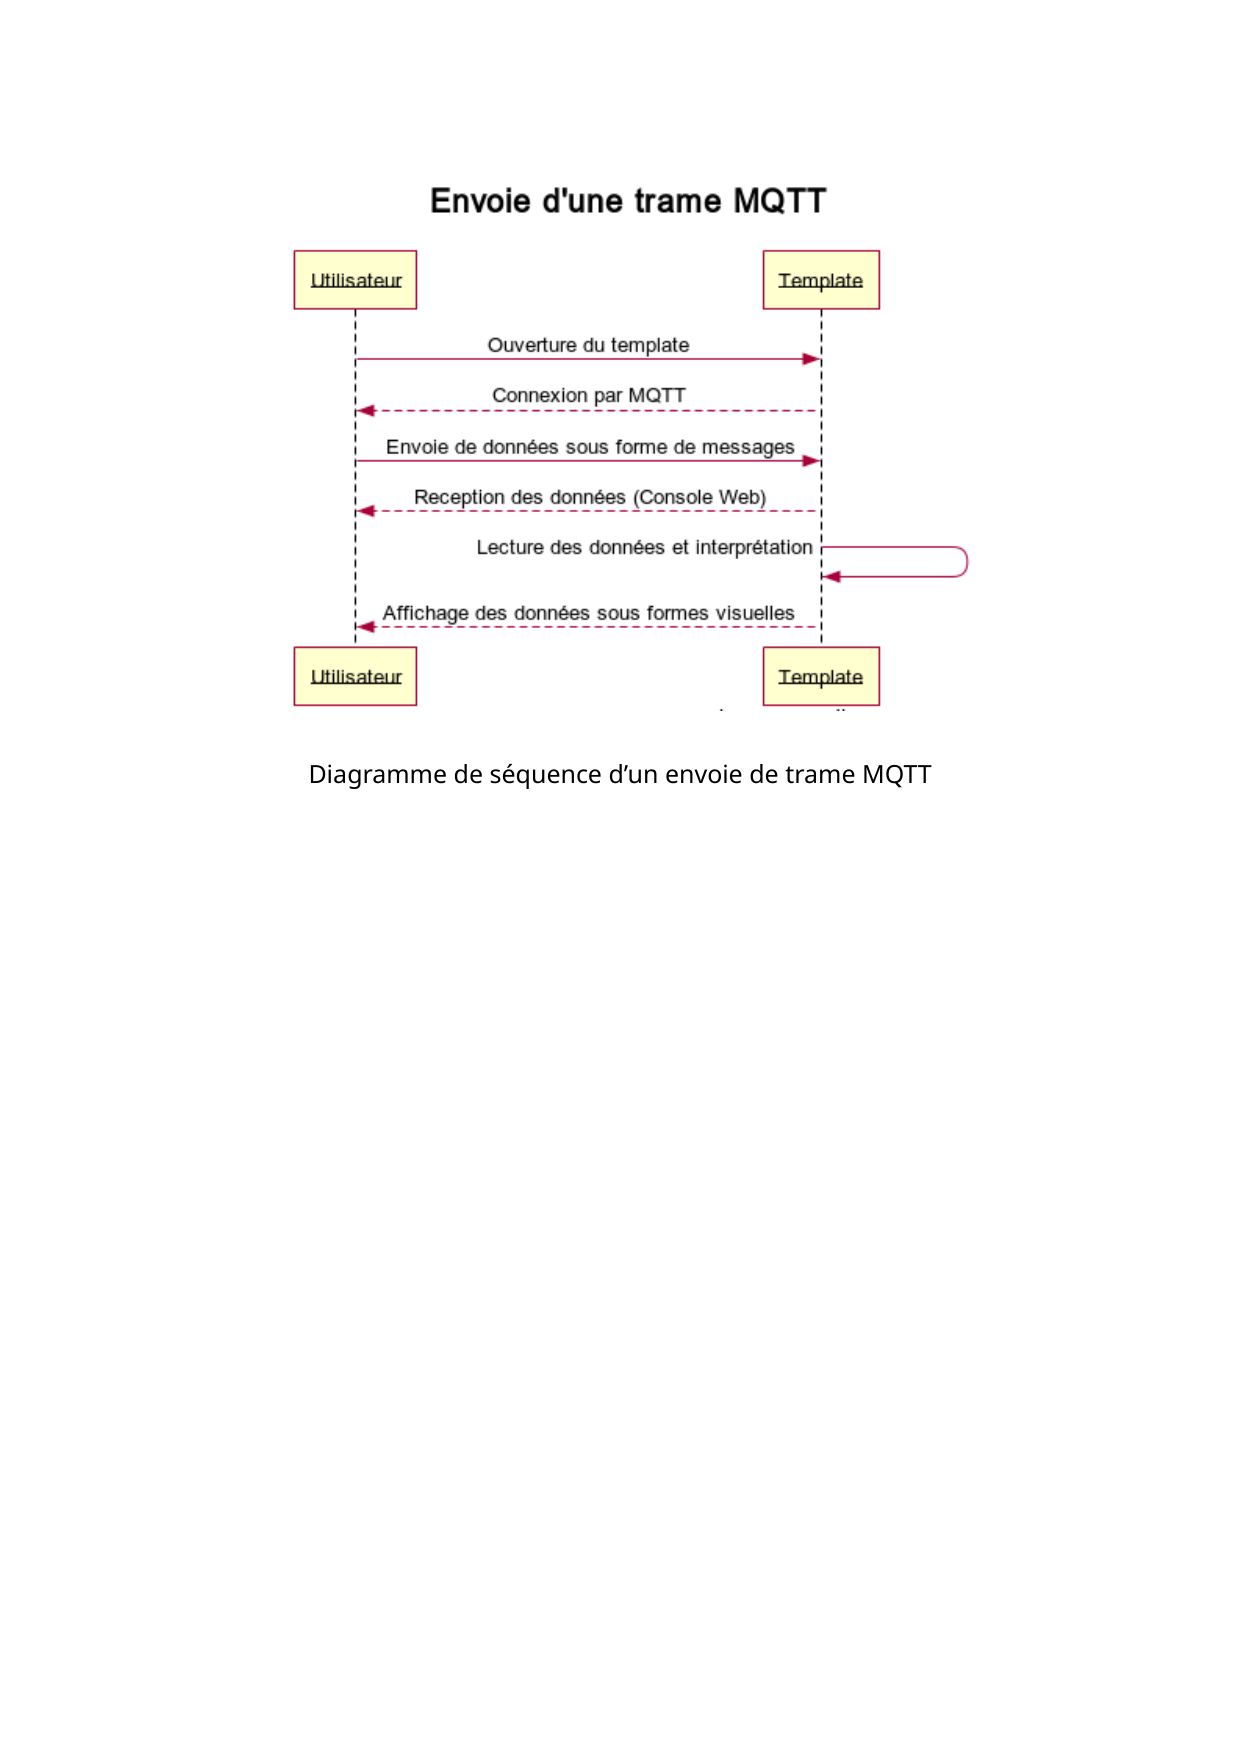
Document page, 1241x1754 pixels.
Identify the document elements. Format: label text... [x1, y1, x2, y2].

text Diagramme de séquence d’un envoie de trame MQTT [118, 757, 1122, 791]
picture [186, 136, 1054, 711]
